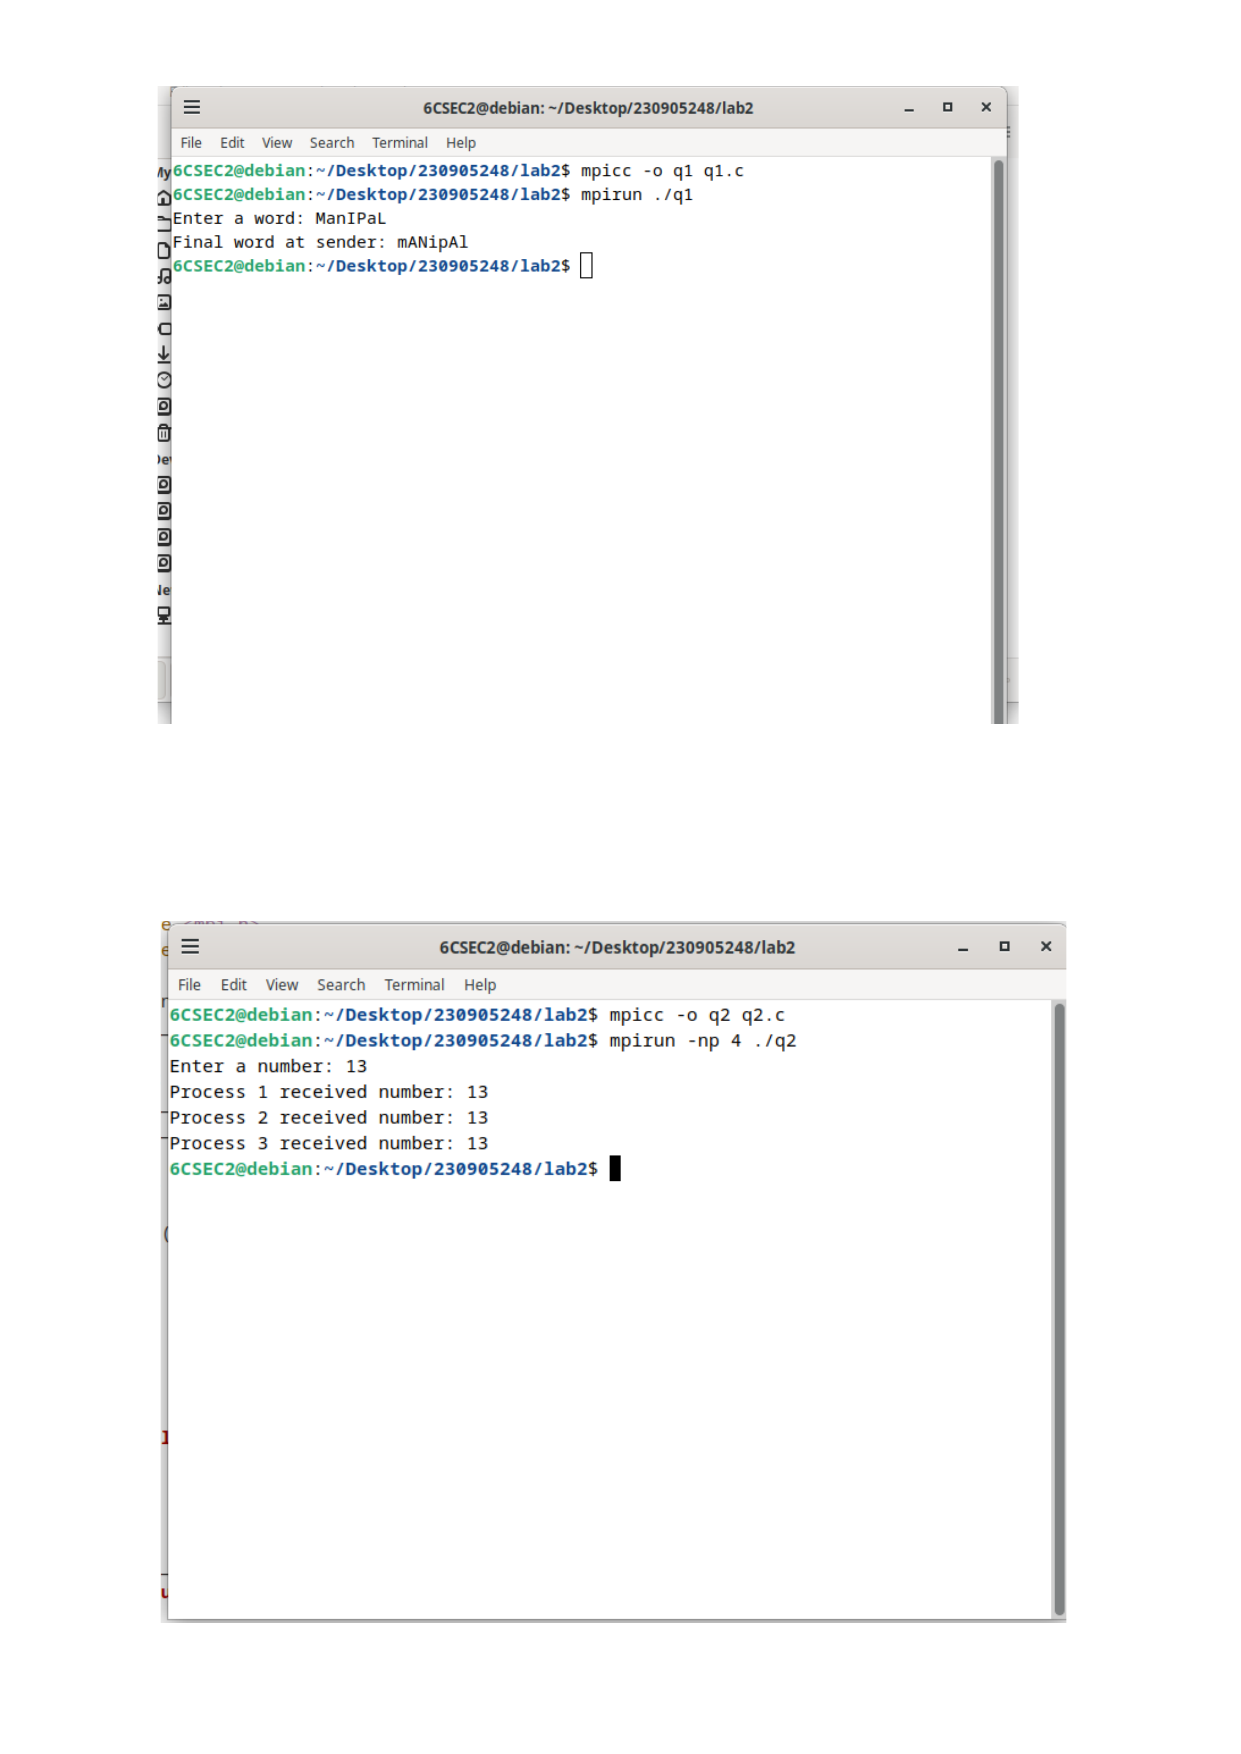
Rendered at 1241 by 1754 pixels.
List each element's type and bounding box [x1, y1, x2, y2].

picture [157, 86, 334, 724]
picture [160, 921, 349, 1623]
